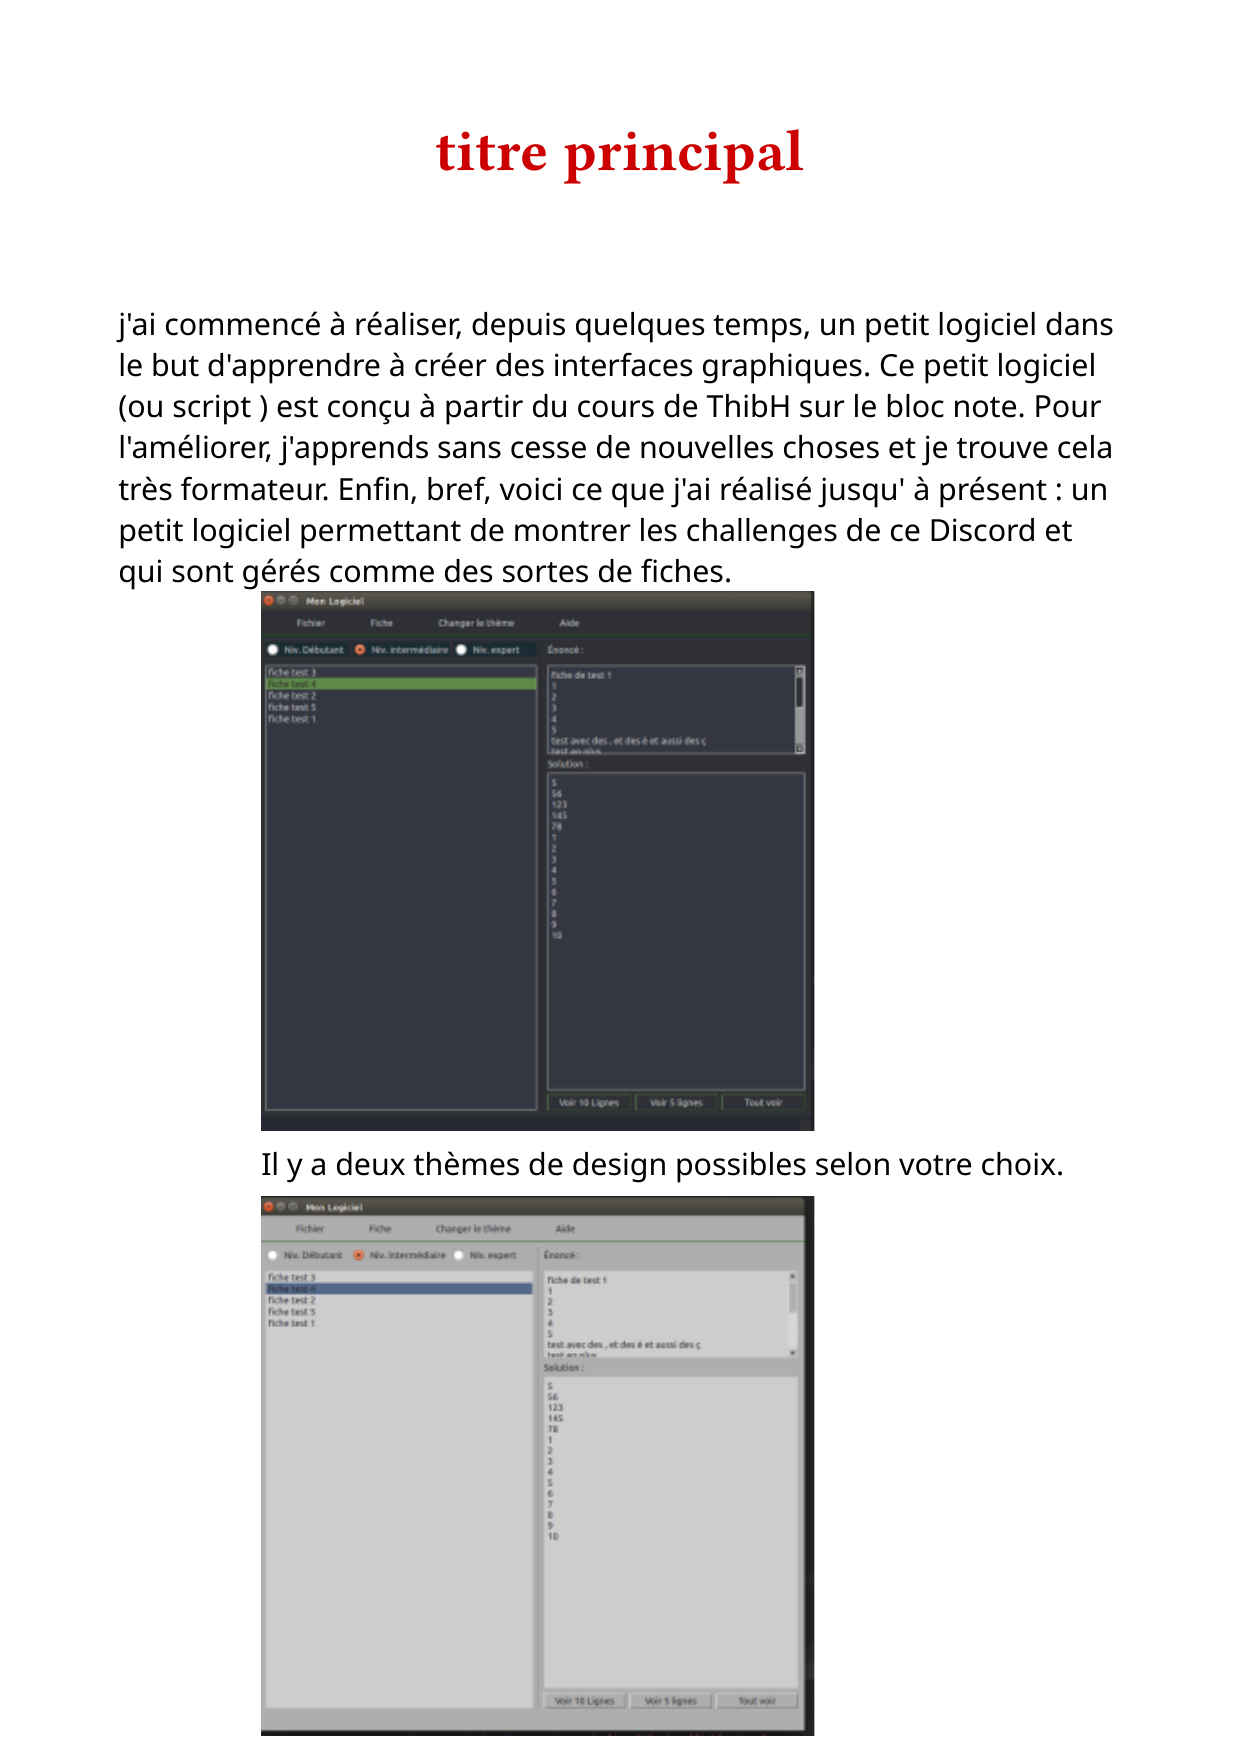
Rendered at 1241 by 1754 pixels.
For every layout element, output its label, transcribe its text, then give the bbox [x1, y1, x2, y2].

text j'ai commencé à réaliser, depuis quelques temps, un petit logiciel dans le but d'apprendre à créer des interfaces graphiques. Ce petit logiciel (ou script ) est conçu à partir du cours de ThibH sur le bloc note. Pour l'améliorer, j'apprends sans cesse de nouvelles choses et je trouve cela très formateur. Enfin, bref, voici ce que j'ai réalisé jusqu' à présent : un petit logiciel permettant de montrer les challenges de ce Discord et qui sont gérés comme des sortes de fiches. [118, 303, 1122, 592]
text Il y a deux thèmes de design possibles selon votre choix. [261, 592, 1122, 1184]
picture [261, 591, 815, 1131]
picture [261, 1196, 815, 1736]
title titre principal [118, 118, 1122, 185]
